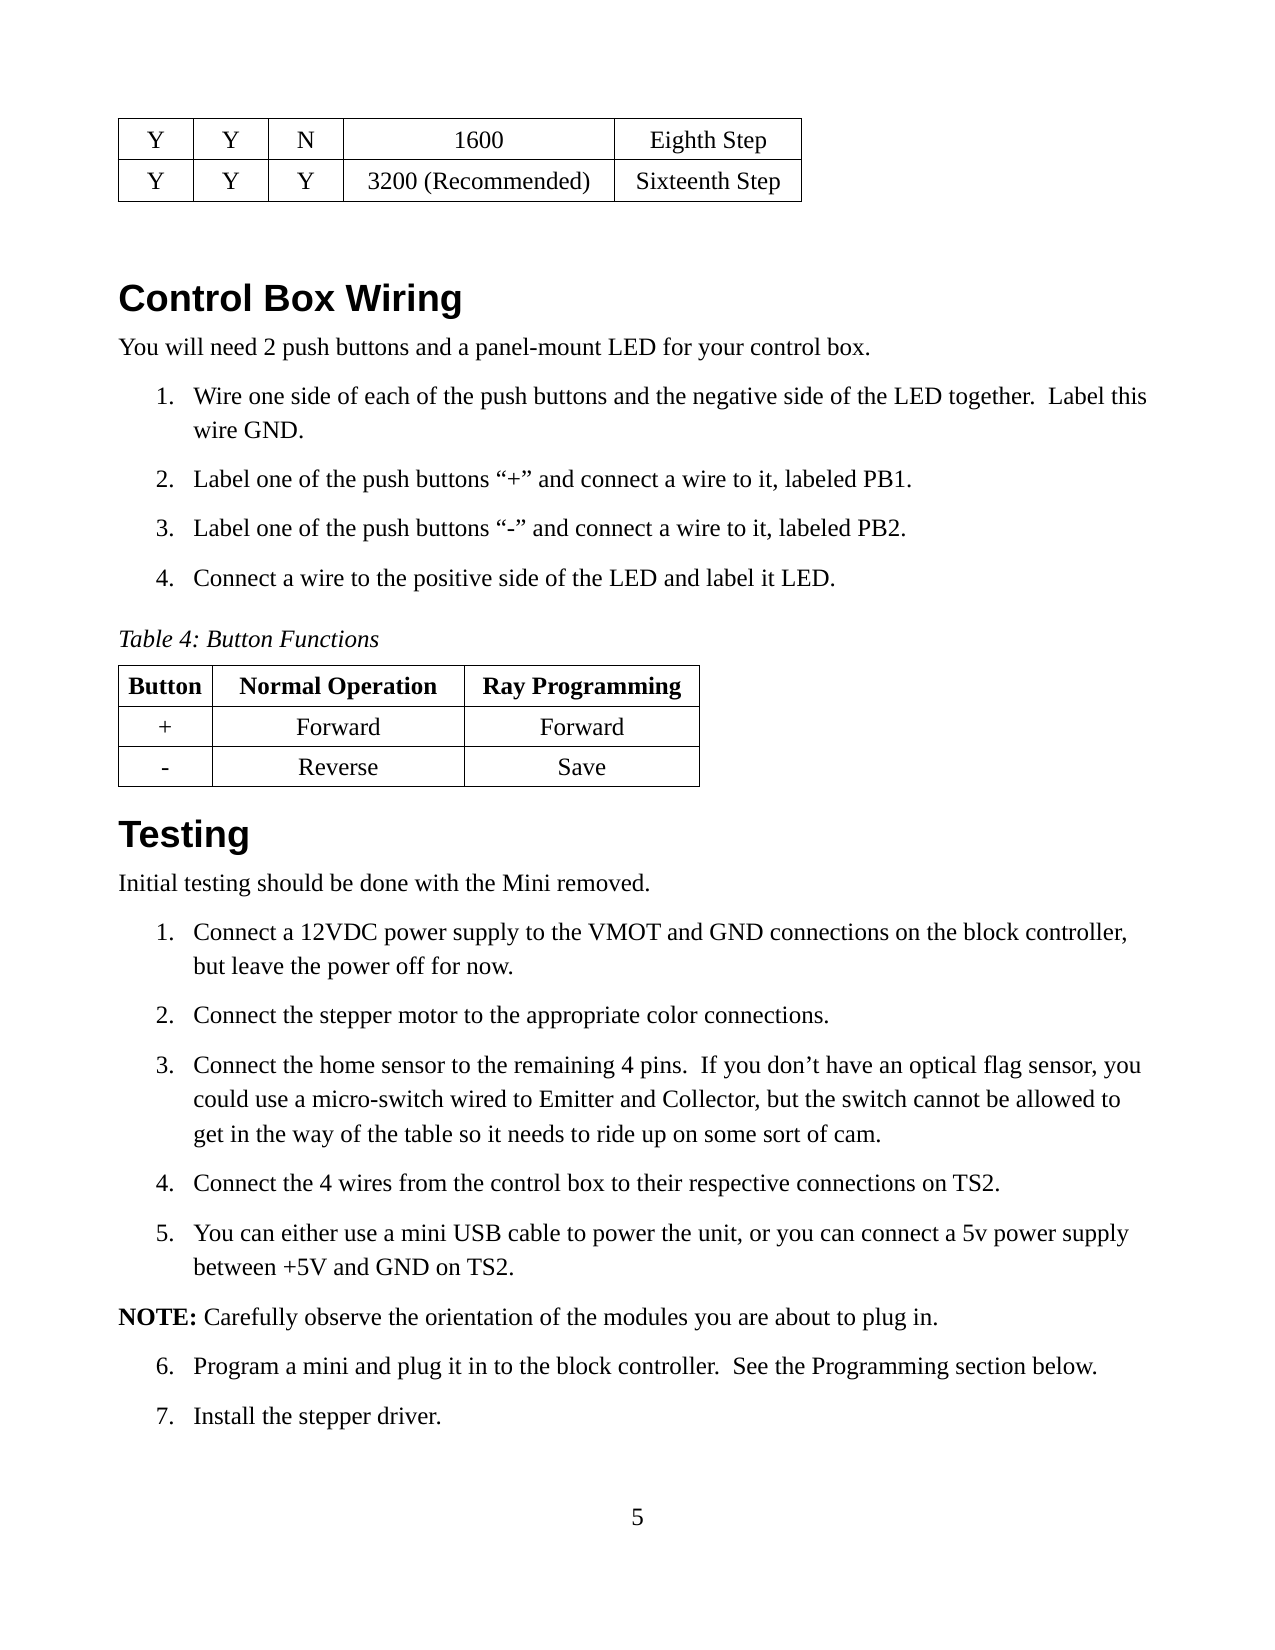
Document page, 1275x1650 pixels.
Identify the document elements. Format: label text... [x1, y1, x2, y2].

table_cell Reverse [213, 747, 464, 786]
list Connect a 12VDC power supply to the VMOT and GND connections on the block controller, but leave the power off for now. [156, 917, 1157, 980]
table_cell Y [119, 119, 193, 159]
table_cell Forward [213, 707, 464, 746]
list Connect the home sensor to the remaining 4 pins. If you don’t have an optical flag sensor, you could use a micro-switch wired to Emitter and Collector, but the switch cannot be allowed to get in the way of the table so it needs to ride up on some sort of cam. [156, 1050, 1157, 1148]
table_cell Y [194, 119, 268, 159]
table_cell Save [465, 747, 699, 786]
table_cell N [269, 119, 343, 159]
list Label one of the push buttons “-” and connect a wire to it, labeled PB2. [156, 513, 1157, 542]
table_cell 3200 (Recommended) [344, 160, 614, 201]
table_cell Forward [465, 707, 699, 746]
table_cell Sixteenth Step [615, 160, 801, 201]
list Connect a wire to the positive side of the LED and label it LED. [156, 563, 1157, 591]
table_cell - [119, 747, 212, 786]
list Connect the stepper motor to the appropriate color connections. [156, 1001, 1157, 1029]
table_cell Y [119, 160, 193, 201]
list Label one of the push buttons “+” and connect a wire to it, labeled PB1. [156, 464, 1157, 493]
subtitle Control Box Wiring [118, 276, 1157, 319]
table_cell Eighth Step [615, 119, 801, 159]
subtitle Testing [118, 811, 1157, 855]
list Install the stepper driver. [156, 1401, 1157, 1430]
list Program a mini and plug it in to the block controller. See the Programming section below. [156, 1351, 1157, 1380]
list Wire one side of each of the push buttons and the negative side of the LED together. Label this wire GND. [156, 381, 1157, 444]
table_cell 1600 [344, 119, 614, 159]
text Initial testing should be done with the Mini removed. [118, 868, 1157, 896]
table_header Normal Operation [213, 666, 464, 706]
table_cell Y [269, 160, 343, 201]
list Connect the 4 wires from the control box to their respective connections on TS2. [156, 1168, 1157, 1197]
table_header Ray Programming [465, 666, 699, 706]
table_header Button [119, 666, 212, 706]
table_cell Y [194, 160, 268, 201]
text NOTE: Carefully observe the orientation of the modules you are about to plug in. [118, 1302, 1157, 1331]
text You will need 2 push buttons and a panel-mount LED for your control box. [118, 332, 1157, 361]
text Table 4: Button Functions [118, 624, 1157, 653]
table_cell + [119, 707, 212, 746]
list You can either use a mini USB cable to power the unit, or you can connect a 5v power supply between +5V and GND on TS2. [156, 1218, 1157, 1281]
